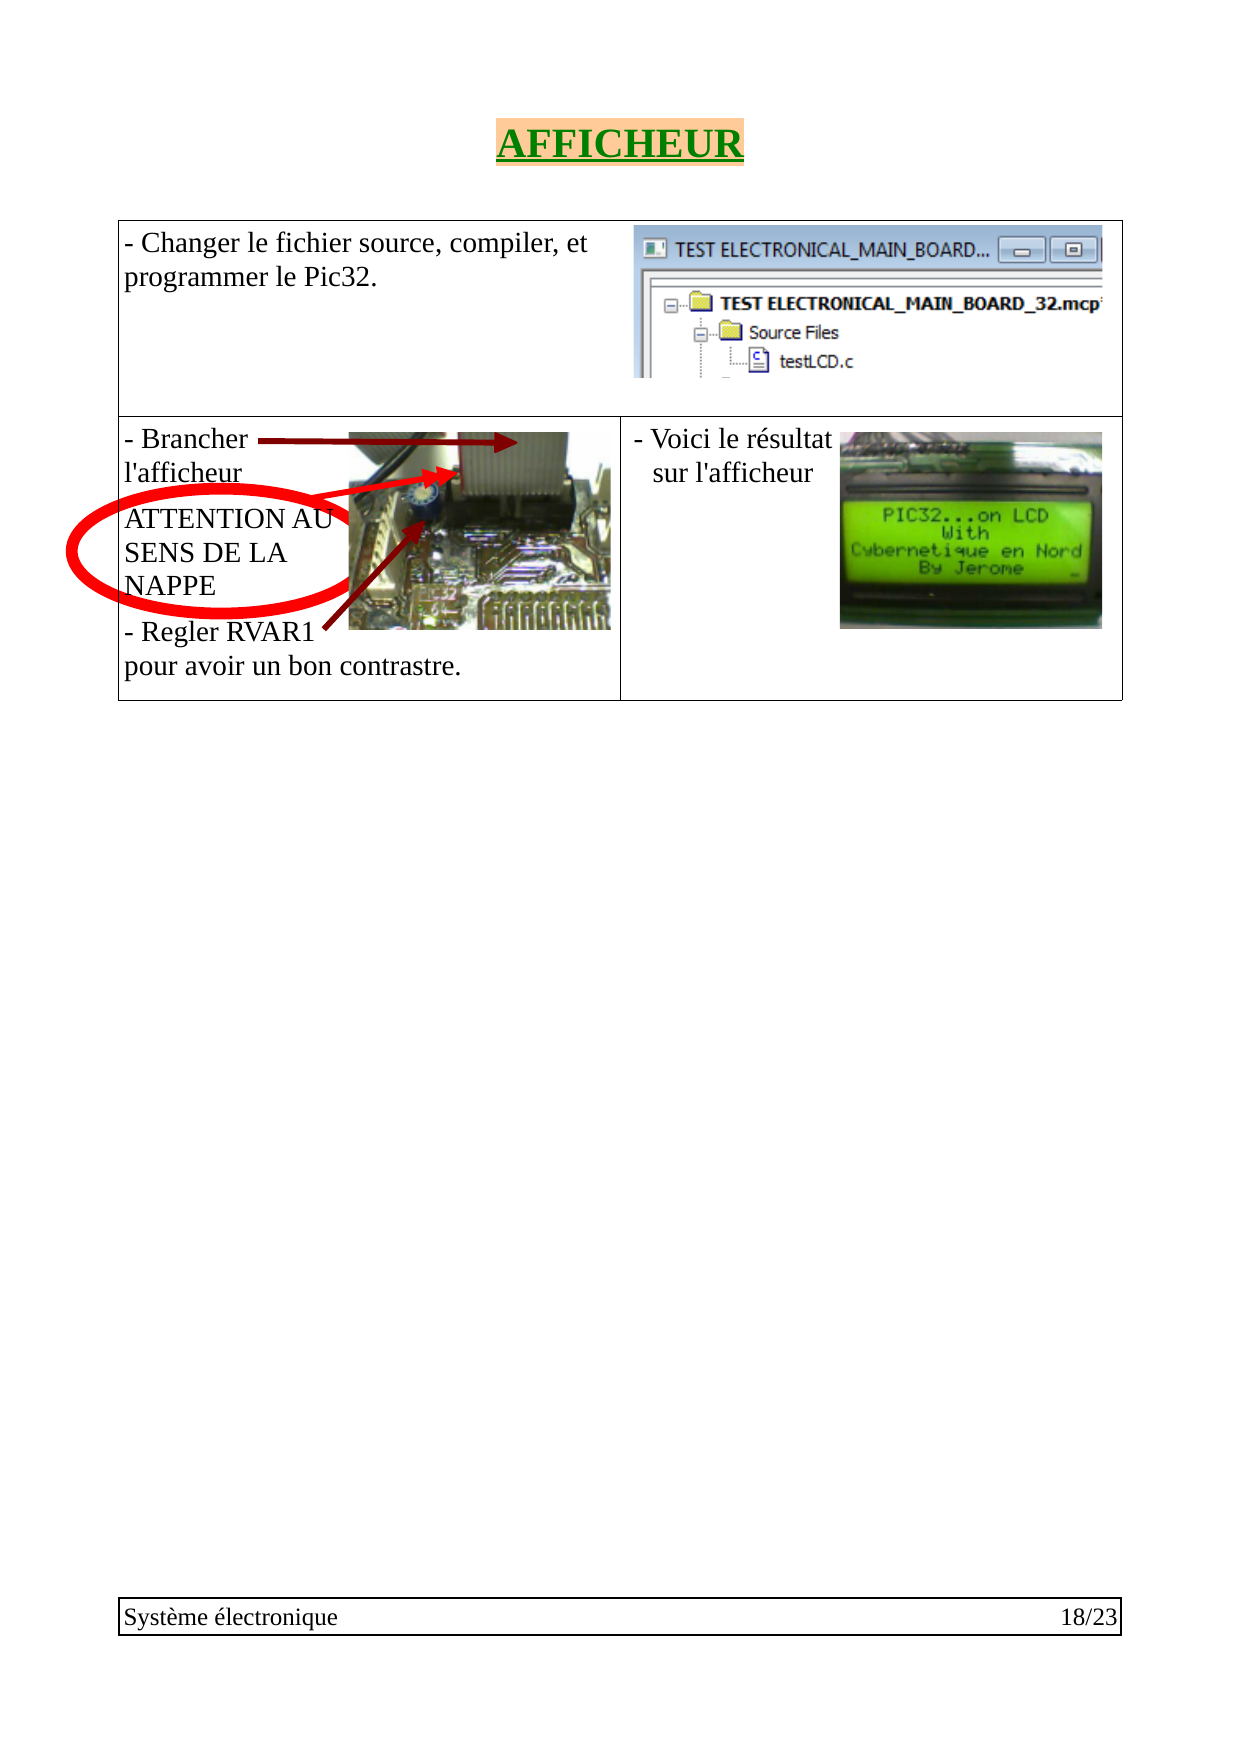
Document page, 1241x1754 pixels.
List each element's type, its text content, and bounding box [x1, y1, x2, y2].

picture [839, 432, 1103, 629]
subtitle AFFICHEUR [118, 118, 1122, 166]
table_header - Voici le résultat sur l'afficheur [621, 417, 1122, 699]
table_header - Changer le fichier source, compiler, et programmer le Pic32. [119, 221, 1122, 416]
table_header - Brancher l'afficheur ATTENTION AU SENS DE LA NAPPE - Regler RVAR1 pour avoir un bon contrastre. [119, 417, 620, 699]
picture [348, 432, 611, 630]
picture [348, 432, 494, 439]
